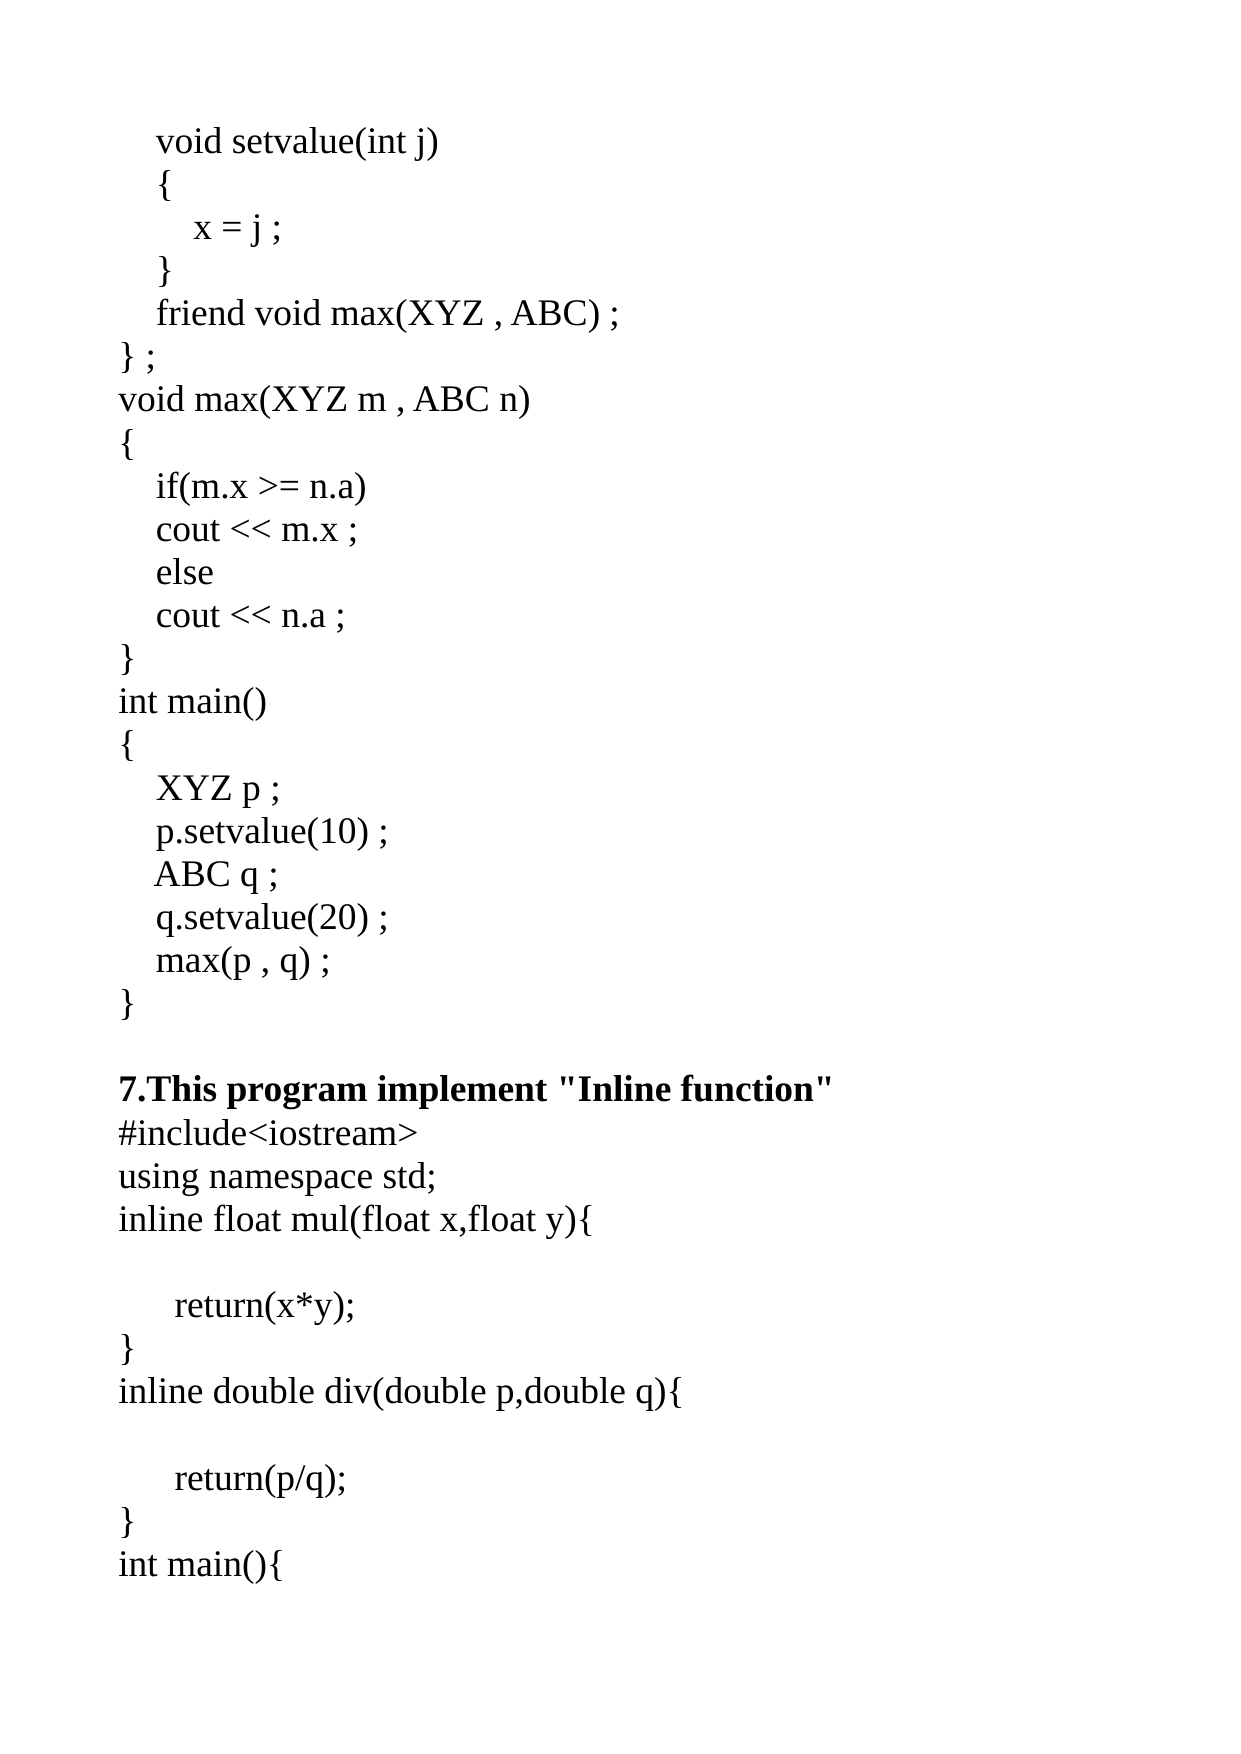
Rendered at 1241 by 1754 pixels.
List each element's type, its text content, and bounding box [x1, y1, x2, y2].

text } [118, 981, 1122, 1024]
text inline double div(double p,double q){ [118, 1369, 1122, 1412]
text } [118, 247, 1122, 291]
text friend void max(XYZ , ABC) ; [118, 291, 1122, 334]
text { [118, 722, 1122, 765]
text return(p/q); [118, 1455, 1122, 1498]
text inline float mul(float x,float y){ [118, 1196, 1122, 1239]
text int main(){ [118, 1541, 1122, 1584]
text int main() [118, 679, 1122, 722]
text 7.This program implement "Inline function" [118, 1067, 1122, 1110]
text x = j ; [118, 204, 1122, 247]
text XYZ p ; [118, 765, 1122, 808]
text } [118, 636, 1122, 679]
text if(m.x >= n.a) [118, 463, 1122, 506]
text cout << n.a ; [118, 592, 1122, 636]
text ABC q ; [118, 851, 1122, 894]
text } ; [118, 334, 1122, 377]
text #include<iostream> [118, 1110, 1122, 1153]
text void setvalue(int j) [118, 118, 1122, 161]
text max(p , q) ; [118, 937, 1122, 981]
text } [118, 1326, 1122, 1369]
text { [118, 420, 1122, 463]
text cout << m.x ; [118, 506, 1122, 549]
text { [118, 161, 1122, 204]
text q.setvalue(20) ; [118, 894, 1122, 937]
text using namespace std; [118, 1153, 1122, 1196]
text } [118, 1498, 1122, 1541]
text p.setvalue(10) ; [118, 808, 1122, 851]
text void max(XYZ m , ABC n) [118, 377, 1122, 420]
text return(x*y); [118, 1282, 1122, 1326]
text else [118, 549, 1122, 592]
